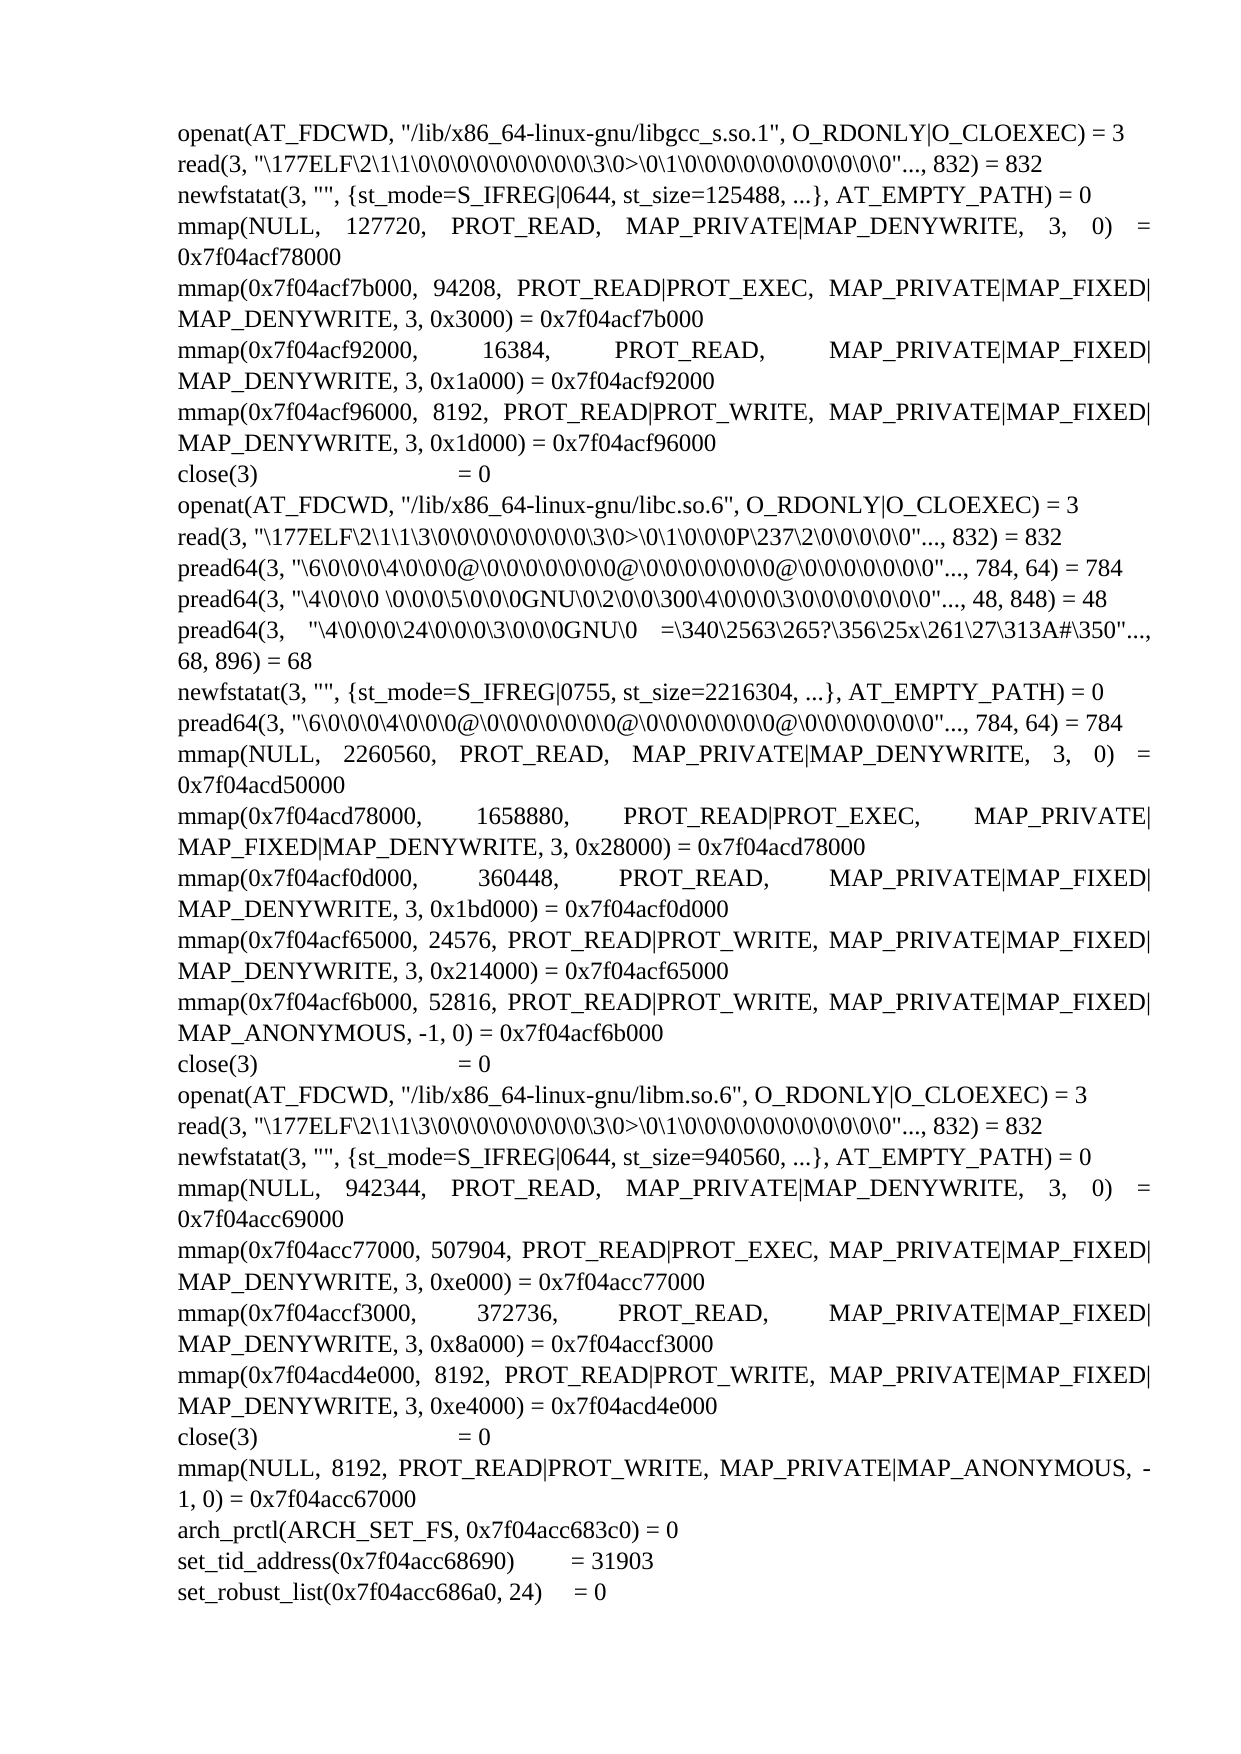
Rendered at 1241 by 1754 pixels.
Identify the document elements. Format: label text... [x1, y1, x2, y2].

text mmap(0x7f04acf92000, 16384, PROT_READ, MAP_PRIVATE|MAP_FIXED|MAP_DENYWRITE, 3, 0x1a000) = 0x7f04acf92000 [177, 335, 1152, 395]
text mmap(0x7f04acd78000, 1658880, PROT_READ|PROT_EXEC, MAP_PRIVATE|MAP_FIXED|MAP_DENYWRITE, 3, 0x28000) = 0x7f04acd78000 [177, 801, 1152, 861]
text close(3) = 0 [177, 459, 1152, 488]
text mmap(0x7f04acf6b000, 52816, PROT_READ|PROT_WRITE, MAP_PRIVATE|MAP_FIXED|MAP_ANONYMOUS, -1, 0) = 0x7f04acf6b000 [177, 987, 1152, 1047]
text set_robust_list(0x7f04acc686a0, 24) = 0 [177, 1577, 1152, 1606]
text close(3) = 0 [177, 1049, 1152, 1078]
text mmap(0x7f04acf65000, 24576, PROT_READ|PROT_WRITE, MAP_PRIVATE|MAP_FIXED|MAP_DENYWRITE, 3, 0x214000) = 0x7f04acf65000 [177, 925, 1152, 985]
text close(3) = 0 [177, 1422, 1152, 1451]
text openat(AT_FDCWD, "/lib/x86_64-linux-gnu/libm.so.6", O_RDONLY|O_CLOEXEC) = 3 [177, 1080, 1152, 1109]
text mmap(0x7f04acd4e000, 8192, PROT_READ|PROT_WRITE, MAP_PRIVATE|MAP_FIXED|MAP_DENYWRITE, 3, 0xe4000) = 0x7f04acd4e000 [177, 1360, 1152, 1419]
text newfstatat(3, "", {st_mode=S_IFREG|0755, st_size=2216304, ...}, AT_EMPTY_PATH) = 0 [177, 677, 1152, 706]
text mmap(0x7f04acf0d000, 360448, PROT_READ, MAP_PRIVATE|MAP_FIXED|MAP_DENYWRITE, 3, 0x1bd000) = 0x7f04acf0d000 [177, 863, 1152, 923]
text mmap(0x7f04accf3000, 372736, PROT_READ, MAP_PRIVATE|MAP_FIXED|MAP_DENYWRITE, 3, 0x8a000) = 0x7f04accf3000 [177, 1298, 1152, 1357]
text mmap(NULL, 127720, PROT_READ, MAP_PRIVATE|MAP_DENYWRITE, 3, 0) = 0x7f04acf78000 [177, 211, 1152, 271]
text openat(AT_FDCWD, "/lib/x86_64-linux-gnu/libgcc_s.so.1", O_RDONLY|O_CLOEXEC) = 3 [177, 118, 1152, 147]
text arch_prctl(ARCH_SET_FS, 0x7f04acc683c0) = 0 [177, 1515, 1152, 1544]
text pread64(3, "\4\0\0\0\24\0\0\0\3\0\0\0GNU\0 =\340\2563\265?\356\25x\261\27\313A#\350"..., 68, 896) = 68 [177, 615, 1152, 674]
text openat(AT_FDCWD, "/lib/x86_64-linux-gnu/libc.so.6", O_RDONLY|O_CLOEXEC) = 3 [177, 491, 1152, 519]
text newfstatat(3, "", {st_mode=S_IFREG|0644, st_size=940560, ...}, AT_EMPTY_PATH) = 0 [177, 1142, 1152, 1171]
text mmap(NULL, 2260560, PROT_READ, MAP_PRIVATE|MAP_DENYWRITE, 3, 0) = 0x7f04acd50000 [177, 739, 1152, 799]
text pread64(3, "\6\0\0\0\4\0\0\0@\0\0\0\0\0\0\0@\0\0\0\0\0\0\0@\0\0\0\0\0\0\0"..., 784, 64) = 784 [177, 553, 1152, 581]
text mmap(NULL, 942344, PROT_READ, MAP_PRIVATE|MAP_DENYWRITE, 3, 0) = 0x7f04acc69000 [177, 1173, 1152, 1233]
text mmap(NULL, 8192, PROT_READ|PROT_WRITE, MAP_PRIVATE|MAP_ANONYMOUS, -1, 0) = 0x7f04acc67000 [177, 1453, 1152, 1513]
text read(3, "\177ELF\2\1\1\3\0\0\0\0\0\0\0\0\3\0>\0\1\0\0\0P\237\2\0\0\0\0\0"..., 832) = 832 [177, 522, 1152, 550]
text read(3, "\177ELF\2\1\1\0\0\0\0\0\0\0\0\0\3\0>\0\1\0\0\0\0\0\0\0\0\0\0\0"..., 832) = 832 [177, 149, 1152, 178]
text mmap(0x7f04acf7b000, 94208, PROT_READ|PROT_EXEC, MAP_PRIVATE|MAP_FIXED|MAP_DENYWRITE, 3, 0x3000) = 0x7f04acf7b000 [177, 273, 1152, 333]
text pread64(3, "\6\0\0\0\4\0\0\0@\0\0\0\0\0\0\0@\0\0\0\0\0\0\0@\0\0\0\0\0\0\0"..., 784, 64) = 784 [177, 708, 1152, 737]
text pread64(3, "\4\0\0\0 \0\0\0\5\0\0\0GNU\0\2\0\0\300\4\0\0\0\3\0\0\0\0\0\0\0"..., 48, 848) = 48 [177, 584, 1152, 612]
text newfstatat(3, "", {st_mode=S_IFREG|0644, st_size=125488, ...}, AT_EMPTY_PATH) = 0 [177, 180, 1152, 209]
text mmap(0x7f04acf96000, 8192, PROT_READ|PROT_WRITE, MAP_PRIVATE|MAP_FIXED|MAP_DENYWRITE, 3, 0x1d000) = 0x7f04acf96000 [177, 397, 1152, 457]
text mmap(0x7f04acc77000, 507904, PROT_READ|PROT_EXEC, MAP_PRIVATE|MAP_FIXED|MAP_DENYWRITE, 3, 0xe000) = 0x7f04acc77000 [177, 1236, 1152, 1295]
text set_tid_address(0x7f04acc68690) = 31903 [177, 1546, 1152, 1575]
text read(3, "\177ELF\2\1\1\3\0\0\0\0\0\0\0\0\3\0>\0\1\0\0\0\0\0\0\0\0\0\0\0"..., 832) = 832 [177, 1111, 1152, 1140]
